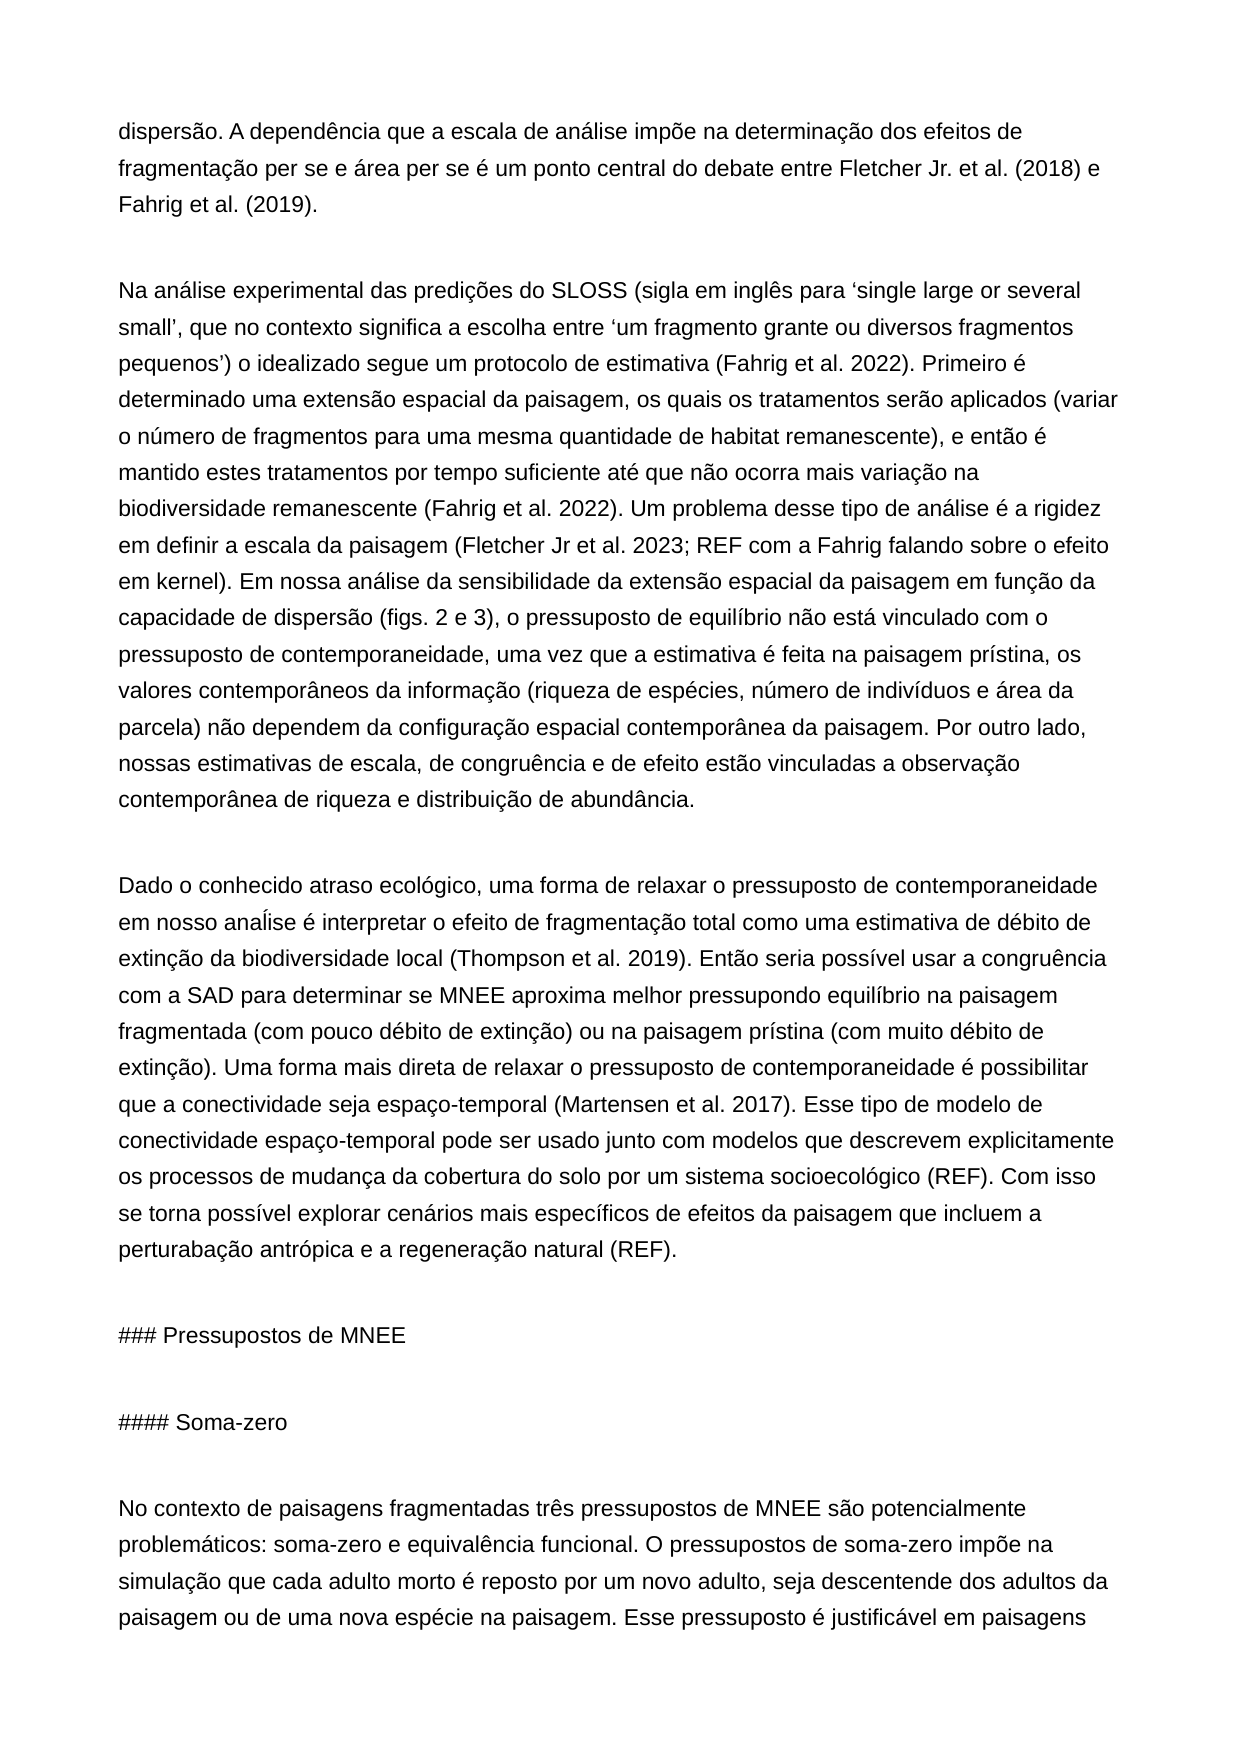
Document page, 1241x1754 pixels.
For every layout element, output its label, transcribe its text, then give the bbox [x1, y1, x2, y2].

text ### Pressupostos de MNEE [118, 1322, 1122, 1349]
text No contexto de paisagens fragmentadas três pressupostos de MNEE são potencialmente problemáticos: soma-zero e equivalência funcional. O pressupostos de soma-zero impõe na simulação que cada adulto morto é reposto por um novo adulto, seja descentende dos adultos da paisagem ou de uma nova espécie na paisagem. Esse pressuposto é justificável em paisagens [118, 1495, 1122, 1631]
text dispersão. A dependência que a escala de análise impõe na determinação dos efeitos de fragmentação per se e área per se é um ponto central do debate entre Fletcher Jr. et al. (2018) e Fahrig et al. (2019). [118, 118, 1122, 217]
text Na análise experimental das predições do SLOSS (sigla em inglês para ‘single large or several small’, que no contexto significa a escolha entre ‘um fragmento grante ou diversos fragmentos pequenos’) o idealizado segue um protocolo de estimativa (Fahrig et al. 2022). Primeiro é determinado uma extensão espacial da paisagem, os quais os tratamentos serão aplicados (variar o número de fragmentos para uma mesma quantidade de habitat remanescente), e então é mantido estes tratamentos por tempo suficiente até que não ocorra mais variação na biodiversidade remanescente (Fahrig et al. 2022). Um problema desse tipo de análise é a rigidez em definir a escala da paisagem (Fletcher Jr et al. 2023; REF com a Fahrig falando sobre o efeito em kernel). Em nossa análise da sensibilidade da extensão espacial da paisagem em função da capacidade de dispersão (figs. 2 e 3), o pressuposto de equilíbrio não está vinculado com o pressuposto de contemporaneidade, uma vez que a estimativa é feita na paisagem prístina, os valores contemporâneos da informação (riqueza de espécies, número de indivíduos e área da parcela) não dependem da configuração espacial contemporânea da paisagem. Por outro lado, nossas estimativas de escala, de congruência e de efeito estão vinculadas a observação contemporânea de riqueza e distribuição de abundância. [118, 277, 1122, 812]
text Dado o conhecido atraso ecológico, uma forma de relaxar o pressuposto de contemporaneidade em nosso anaĺise é interpretar o efeito de fragmentação total como uma estimativa de débito de extinção da biodiversidade local (Thompson et al. 2019). Então seria possível usar a congruência com a SAD para determinar se MNEE aproxima melhor pressupondo equilíbrio na paisagem fragmentada (com pouco débito de extinção) ou na paisagem prístina (com muito débito de extinção). Uma forma mais direta de relaxar o pressuposto de contemporaneidade é possibilitar que a conectividade seja espaço-temporal (Martensen et al. 2017). Esse tipo de modelo de conectividade espaço-temporal pode ser usado junto com modelos que descrevem explicitamente os processos de mudança da cobertura do solo por um sistema socioecológico (REF). Com isso se torna possível explorar cenários mais específicos de efeitos da paisagem que incluem a perturabação antrópica e a regeneração natural (REF). [118, 872, 1122, 1262]
text #### Soma-zero [118, 1409, 1122, 1435]
